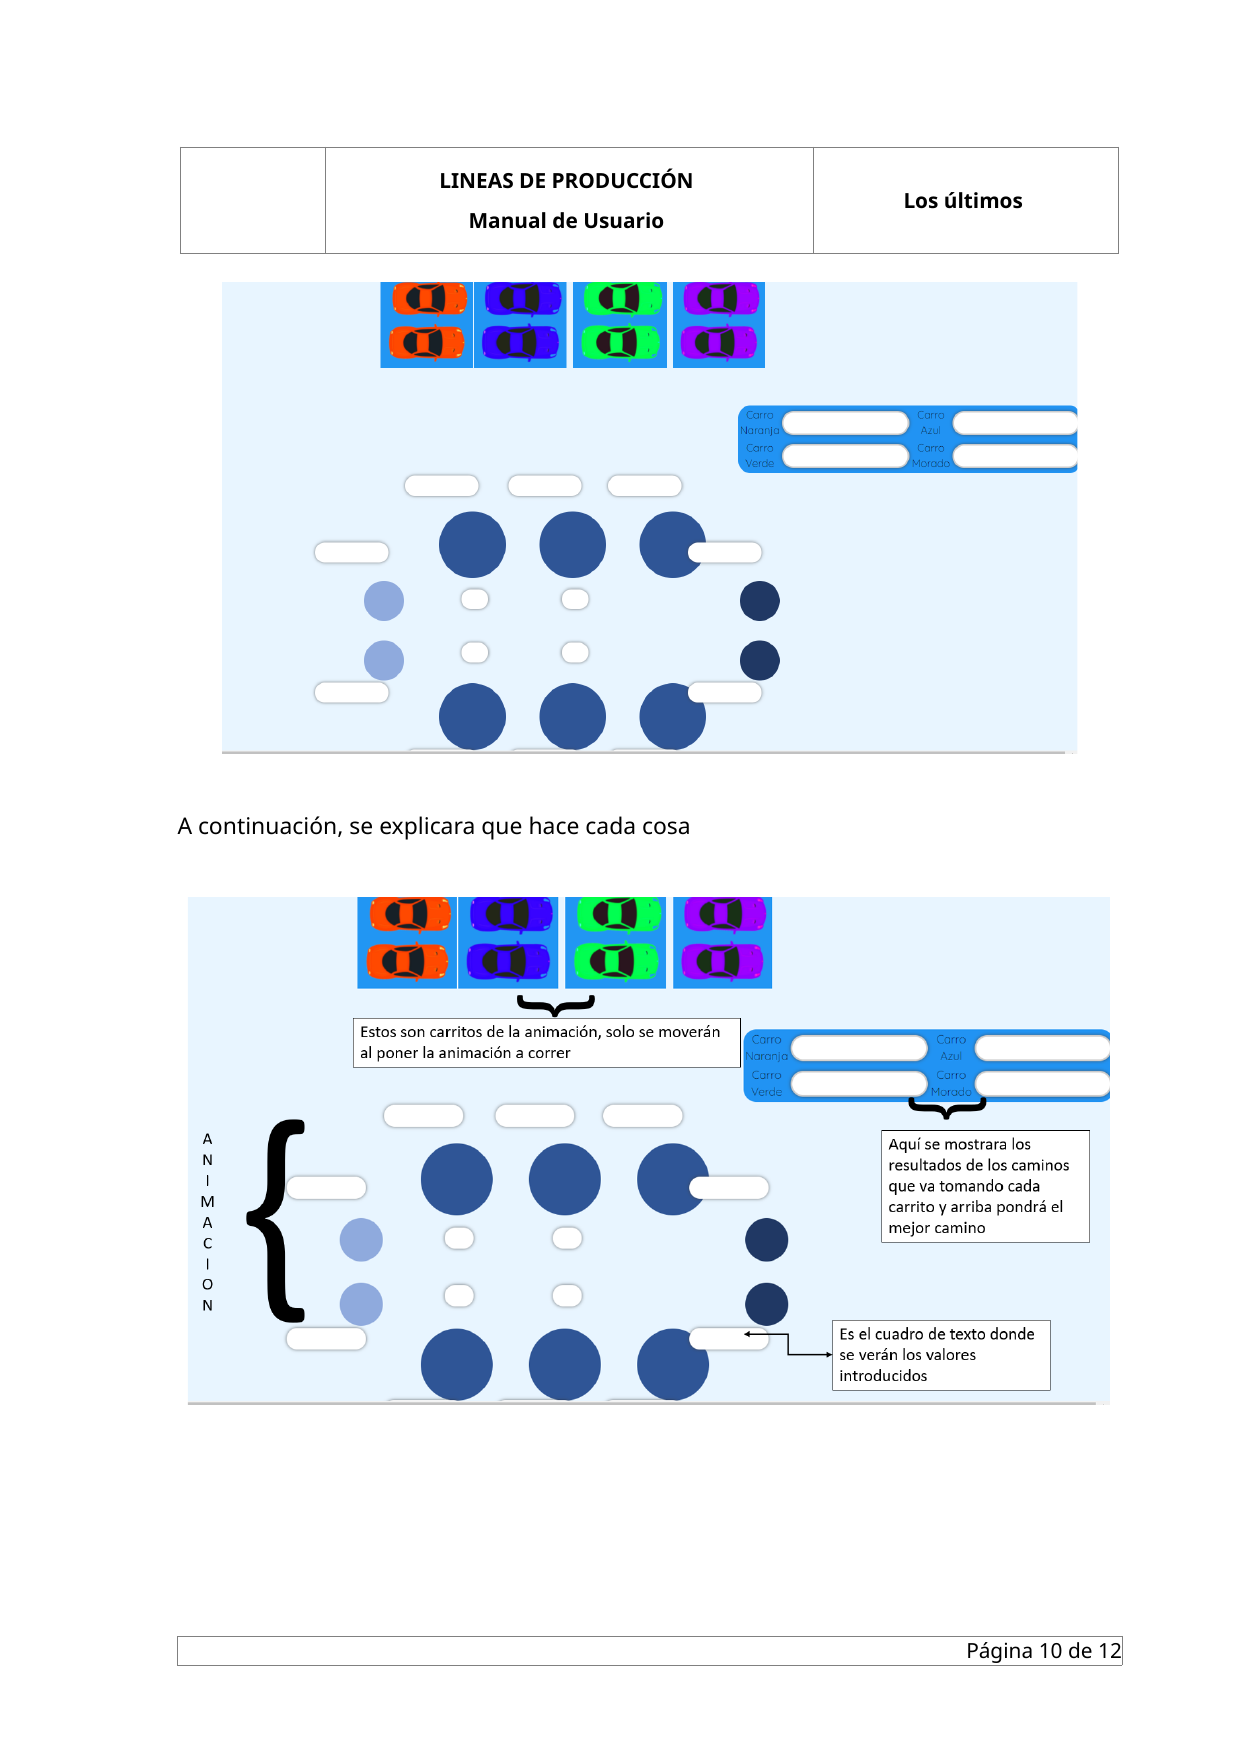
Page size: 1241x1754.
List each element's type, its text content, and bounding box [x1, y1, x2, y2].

picture [187, 897, 1112, 1405]
picture [222, 282, 1078, 754]
text A continuación, se explicara que hace cada cosa [177, 810, 1122, 841]
